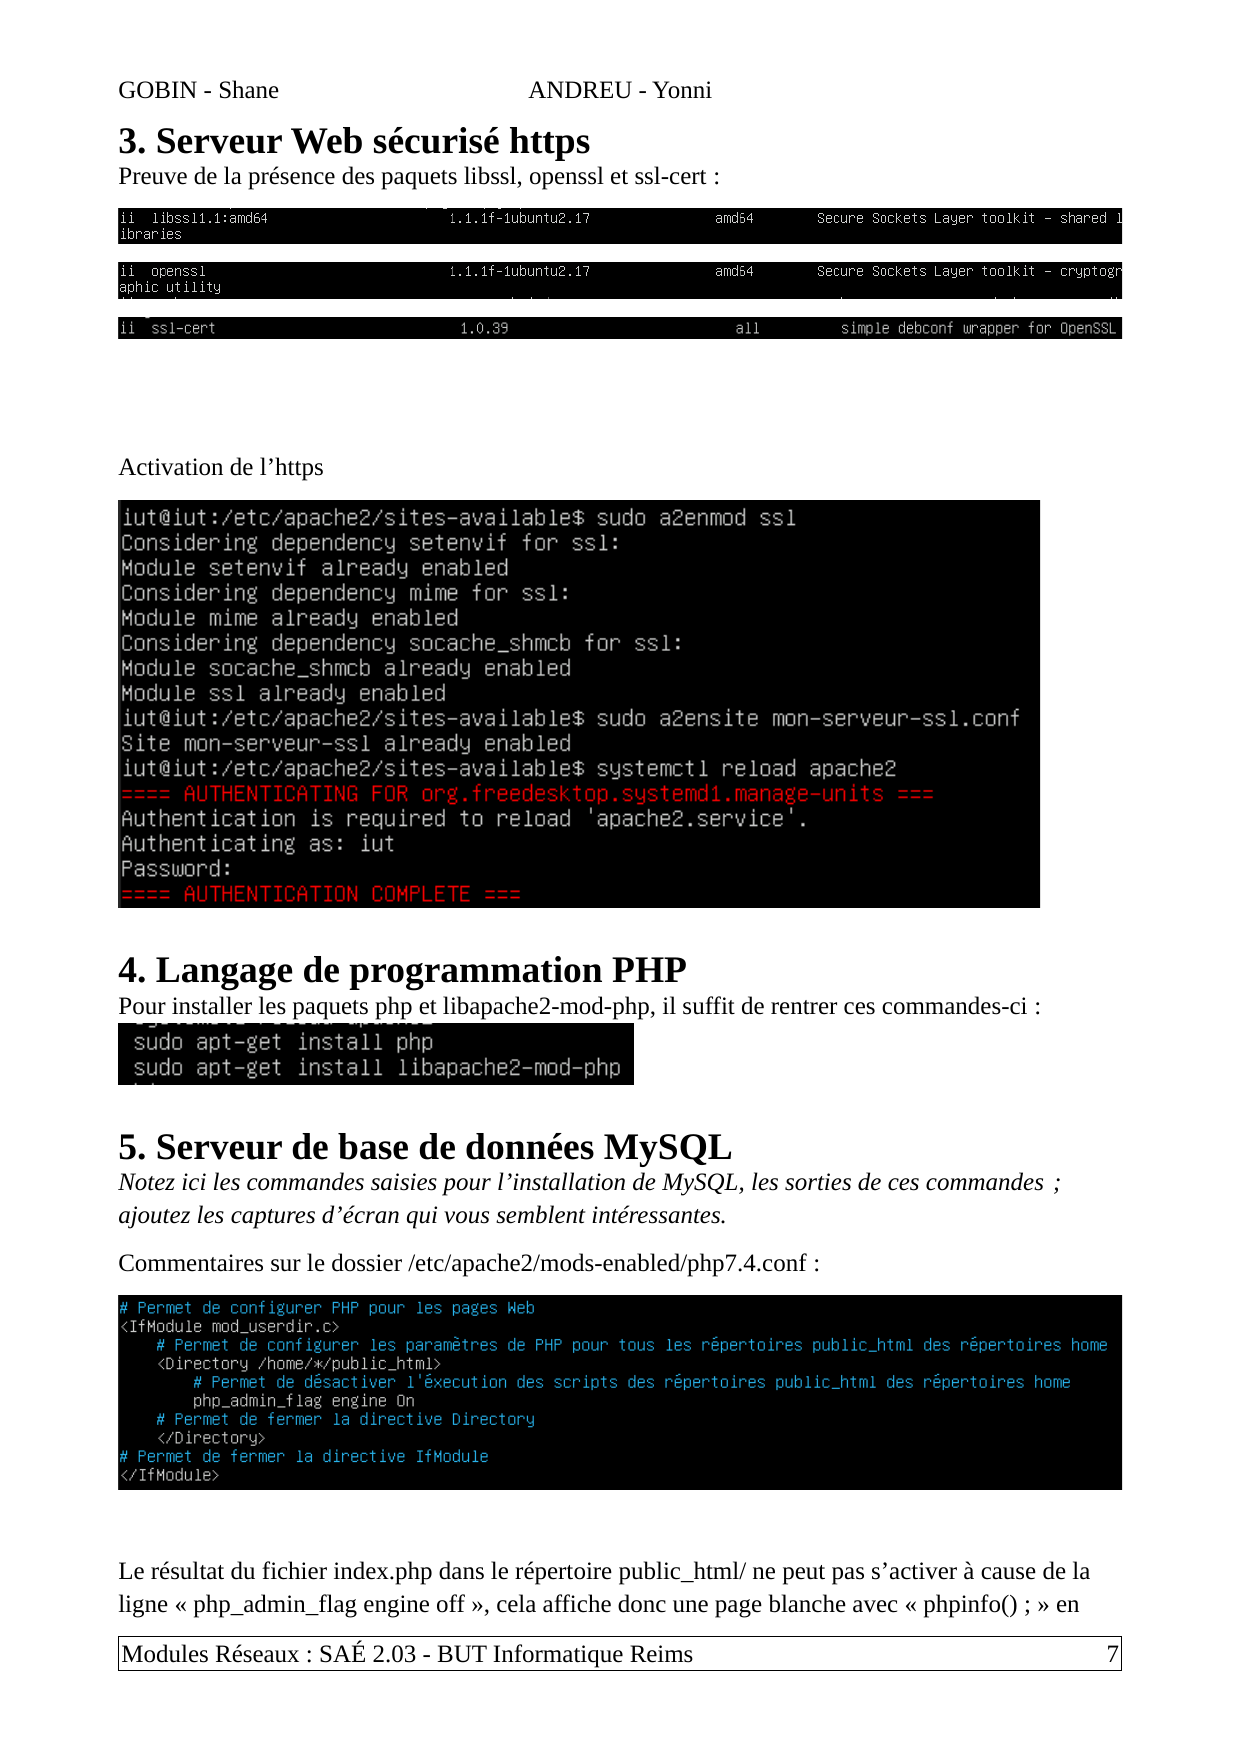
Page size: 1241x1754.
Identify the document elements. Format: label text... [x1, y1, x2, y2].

subtitle 5. Serveur de base de données MySQL [118, 1124, 1122, 1167]
text Commentaires sur le dossier /etc/apache2/mods-enabled/php7.4.conf : [118, 1248, 1122, 1277]
text Preuve de la présence des paquets libssl, openssl et ssl-cert : [118, 161, 1122, 190]
text Le résultat du fichier index.php dans le répertoire public_html/ ne peut pas s’activer à cause de la ligne « php_admin_flag engine off », cela affiche donc une page blanche avec « phpinfo() ; » en [118, 1556, 1122, 1618]
subtitle 3. Serveur Web sécurisé https [118, 118, 1122, 161]
text Pour installer les paquets php et libapache2-mod-php, il suffit de rentrer ces commandes-ci : [118, 991, 1122, 1085]
text Notez ici les commandes saisies pour l’installation de MySQL, les sorties de ces commandes ; ajoutez les captures d’écran qui vous semblent intéressantes. [118, 1167, 1122, 1229]
text Activation de l’https [118, 452, 1122, 481]
subtitle 4. Langage de programmation PHP [118, 948, 1122, 991]
